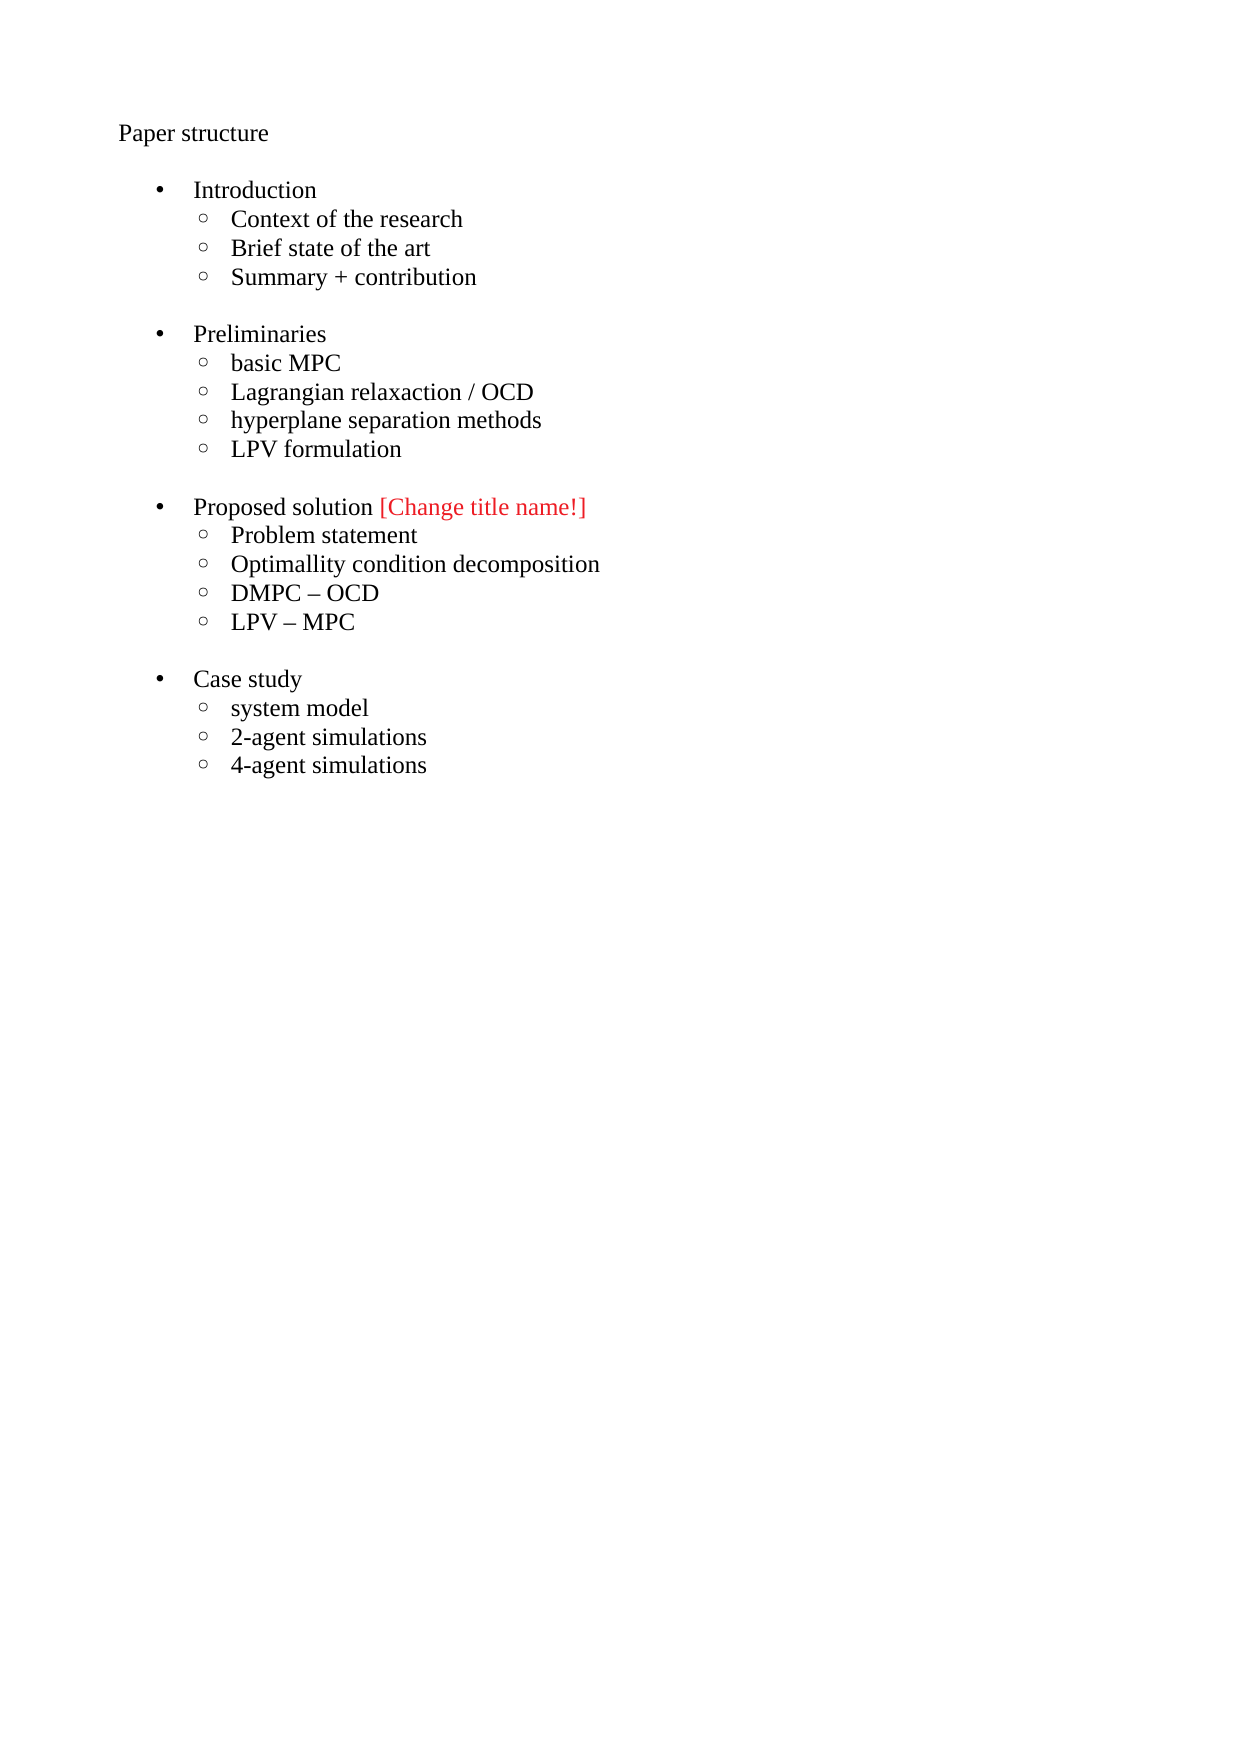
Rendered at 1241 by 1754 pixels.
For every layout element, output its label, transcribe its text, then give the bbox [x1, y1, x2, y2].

list Lagrangian relaxaction / OCD [193, 377, 1122, 406]
list Proposed solution [Change title name!] [156, 492, 1122, 521]
list Context of the research [193, 204, 1122, 233]
list Introduction [156, 176, 1122, 204]
list LPV – MPC [193, 607, 1122, 636]
list Brief state of the art [193, 233, 1122, 262]
list Optimallity condition decomposition [193, 549, 1122, 578]
list system model [193, 693, 1122, 722]
list hyperplane separation methods [193, 406, 1122, 434]
list basic MPC [193, 348, 1122, 377]
list 4-agent simulations [193, 751, 1122, 779]
list LPV formulation [193, 434, 1122, 463]
list DMPC – OCD [193, 578, 1122, 607]
list Preliminaries [156, 319, 1122, 348]
text Paper structure [118, 118, 1122, 147]
list Summary + contribution [193, 262, 1122, 291]
list 2-agent simulations [193, 722, 1122, 751]
list Problem statement [193, 521, 1122, 549]
list Case study [156, 664, 1122, 693]
